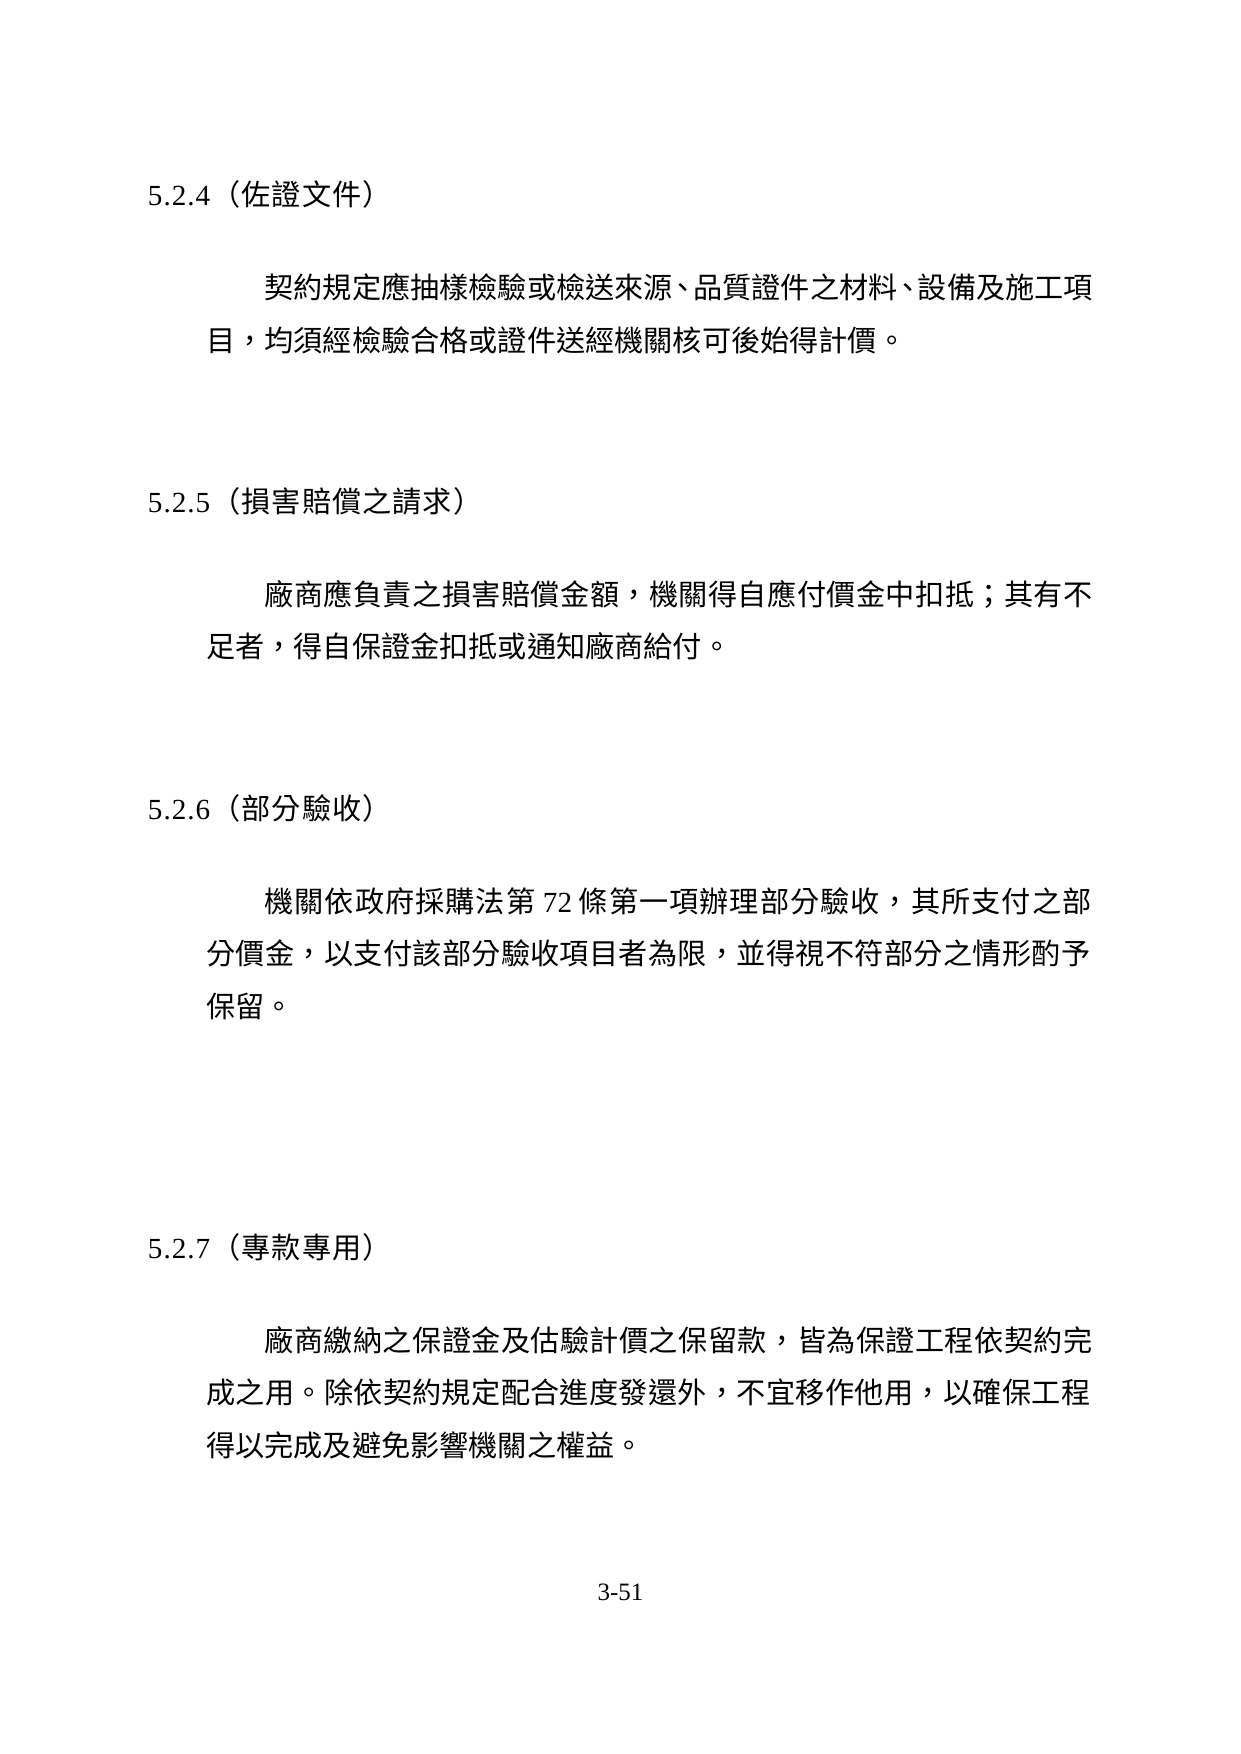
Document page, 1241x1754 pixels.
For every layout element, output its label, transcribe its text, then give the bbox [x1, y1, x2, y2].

subtitle 5.2.5（損害賠償之請求） [148, 479, 1092, 521]
subtitle 5.2.7（專款專用） [148, 1225, 1092, 1267]
text 機關依政府採購法第72條第一項辦理部分驗收，其所支付之部分價金，以支付該部分驗收項目者為限，並得視不符部分之情形酌予保留。 [206, 878, 1092, 1026]
text 契約規定應抽樣檢驗或檢送來源、品質證件之材料、設備及施工項目，均須經檢驗合格或證件送經機關核可後始得計價。 [206, 264, 1092, 359]
text 廠商應負責之損害賠償金額，機關得自應付價金中扣抵；其有不足者，得自保證金扣抵或通知廠商給付。 [206, 571, 1092, 666]
subtitle 5.2.6（部分驗收） [148, 786, 1092, 828]
text 廠商繳納之保證金及估驗計價之保留款，皆為保證工程依契約完成之用。除依契約規定配合進度發還外，不宜移作他用，以確保工程得以完成及避免影響機關之權益。 [206, 1317, 1092, 1465]
subtitle 5.2.4（佐證文件） [148, 172, 1092, 214]
